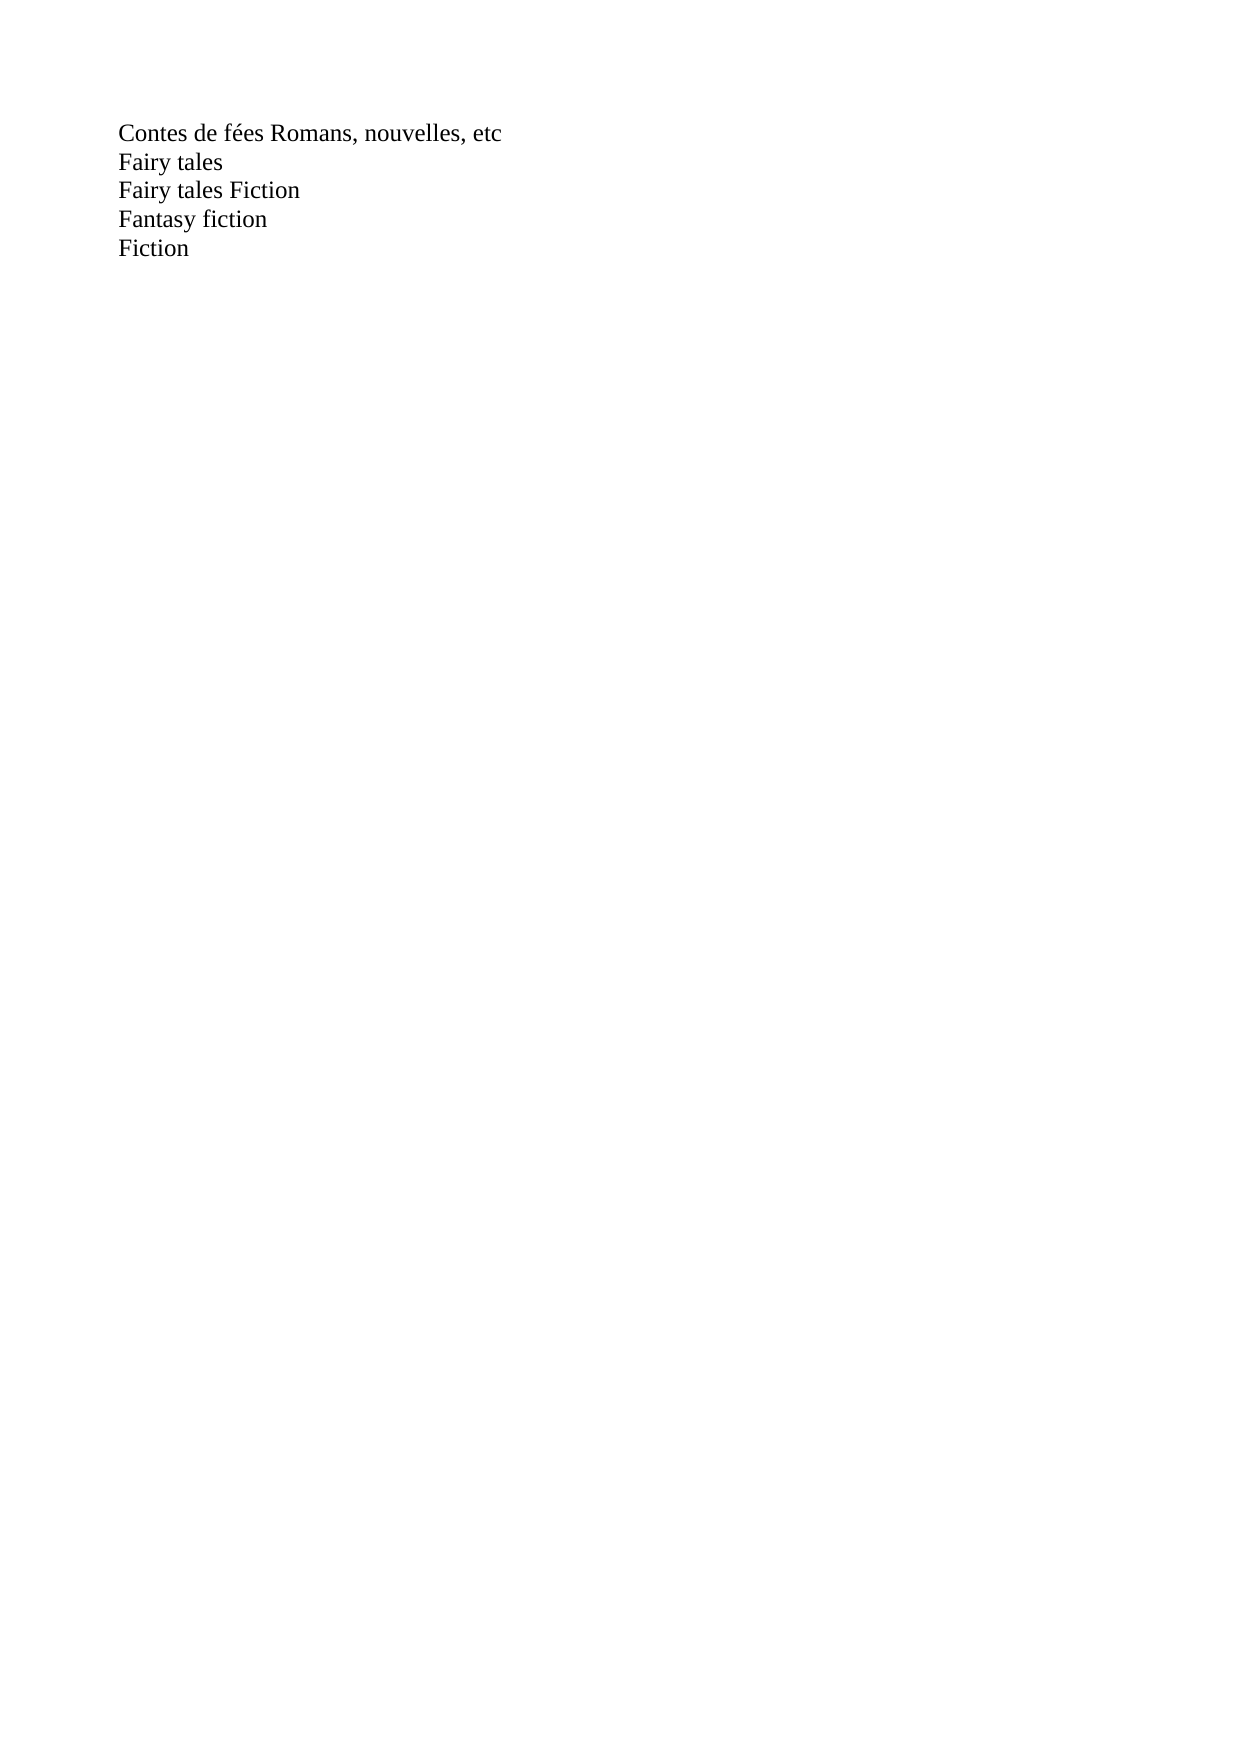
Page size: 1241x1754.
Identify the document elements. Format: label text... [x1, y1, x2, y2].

text Fiction [118, 233, 1122, 262]
text Fantasy fiction [118, 204, 1122, 233]
text Fairy tales [118, 147, 1122, 176]
text Contes de fées Romans, nouvelles, etc [118, 118, 1122, 147]
text Fairy tales Fiction [118, 176, 1122, 204]
